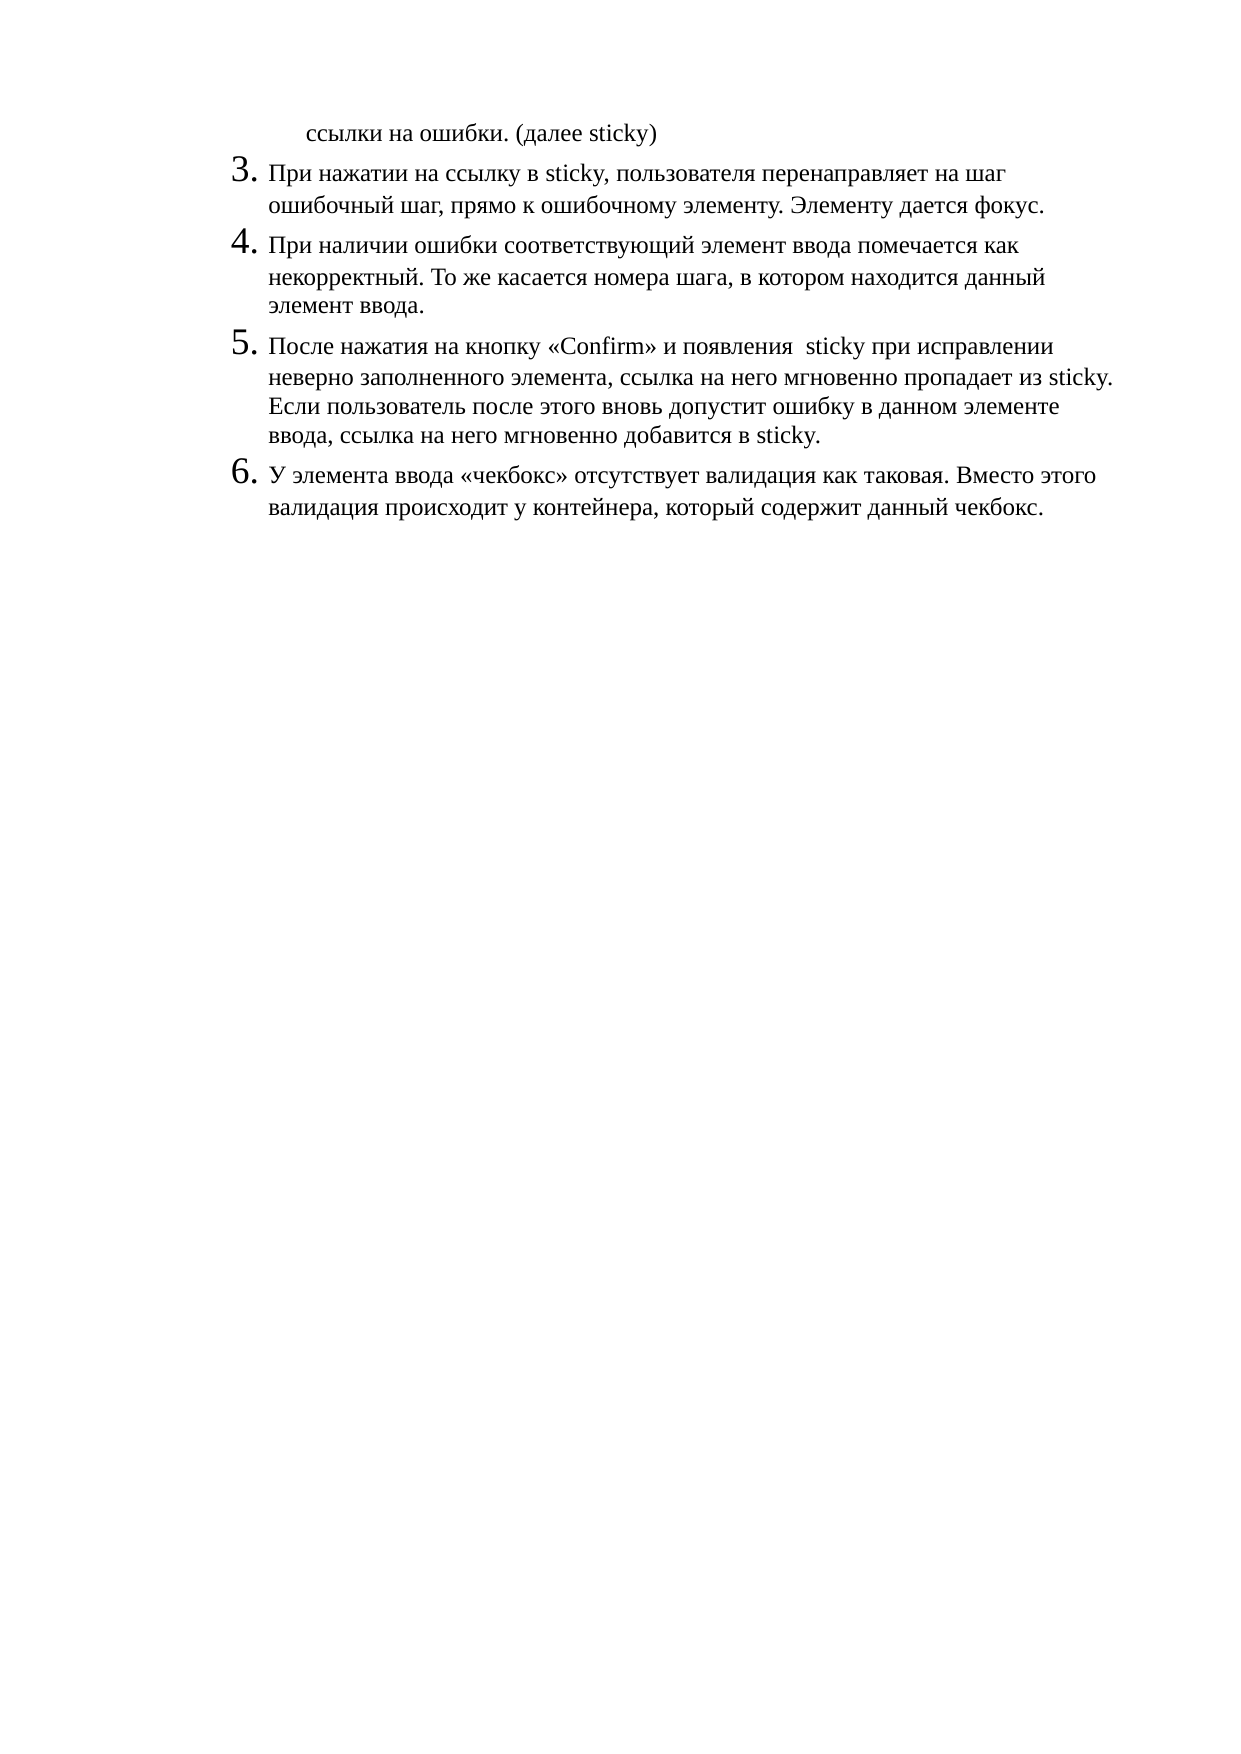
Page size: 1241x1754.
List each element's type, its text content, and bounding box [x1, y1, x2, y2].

list После нажатия на кнопку «Confirm» и появления sticky при исправлении неверно заполненного элемента, ссылка на него мгновенно пропадает из sticky. Если пользователь после этого вновь допустит ошибку в данном элементе ввода, ссылка на него мгновенно добавится в sticky. [231, 319, 1122, 449]
list У элемента ввода «чекбокс» отсутствует валидация как таковая. Вместо этого валидация происходит у контейнера, который содержит данный чекбокс. [231, 449, 1122, 521]
list При наличии ошибки соответствующий элемент ввода помечается как некорректный. То же касается номера шага, в котором находится данный элемент ввода. [231, 219, 1122, 319]
list ссылки на ошибки. (далее sticky) [268, 118, 1122, 147]
list При нажатии на ссылку в sticky, пользователя перенаправляет на шаг ошибочный шаг, прямо к ошибочному элементу. Элементу дается фокус. [231, 147, 1122, 219]
